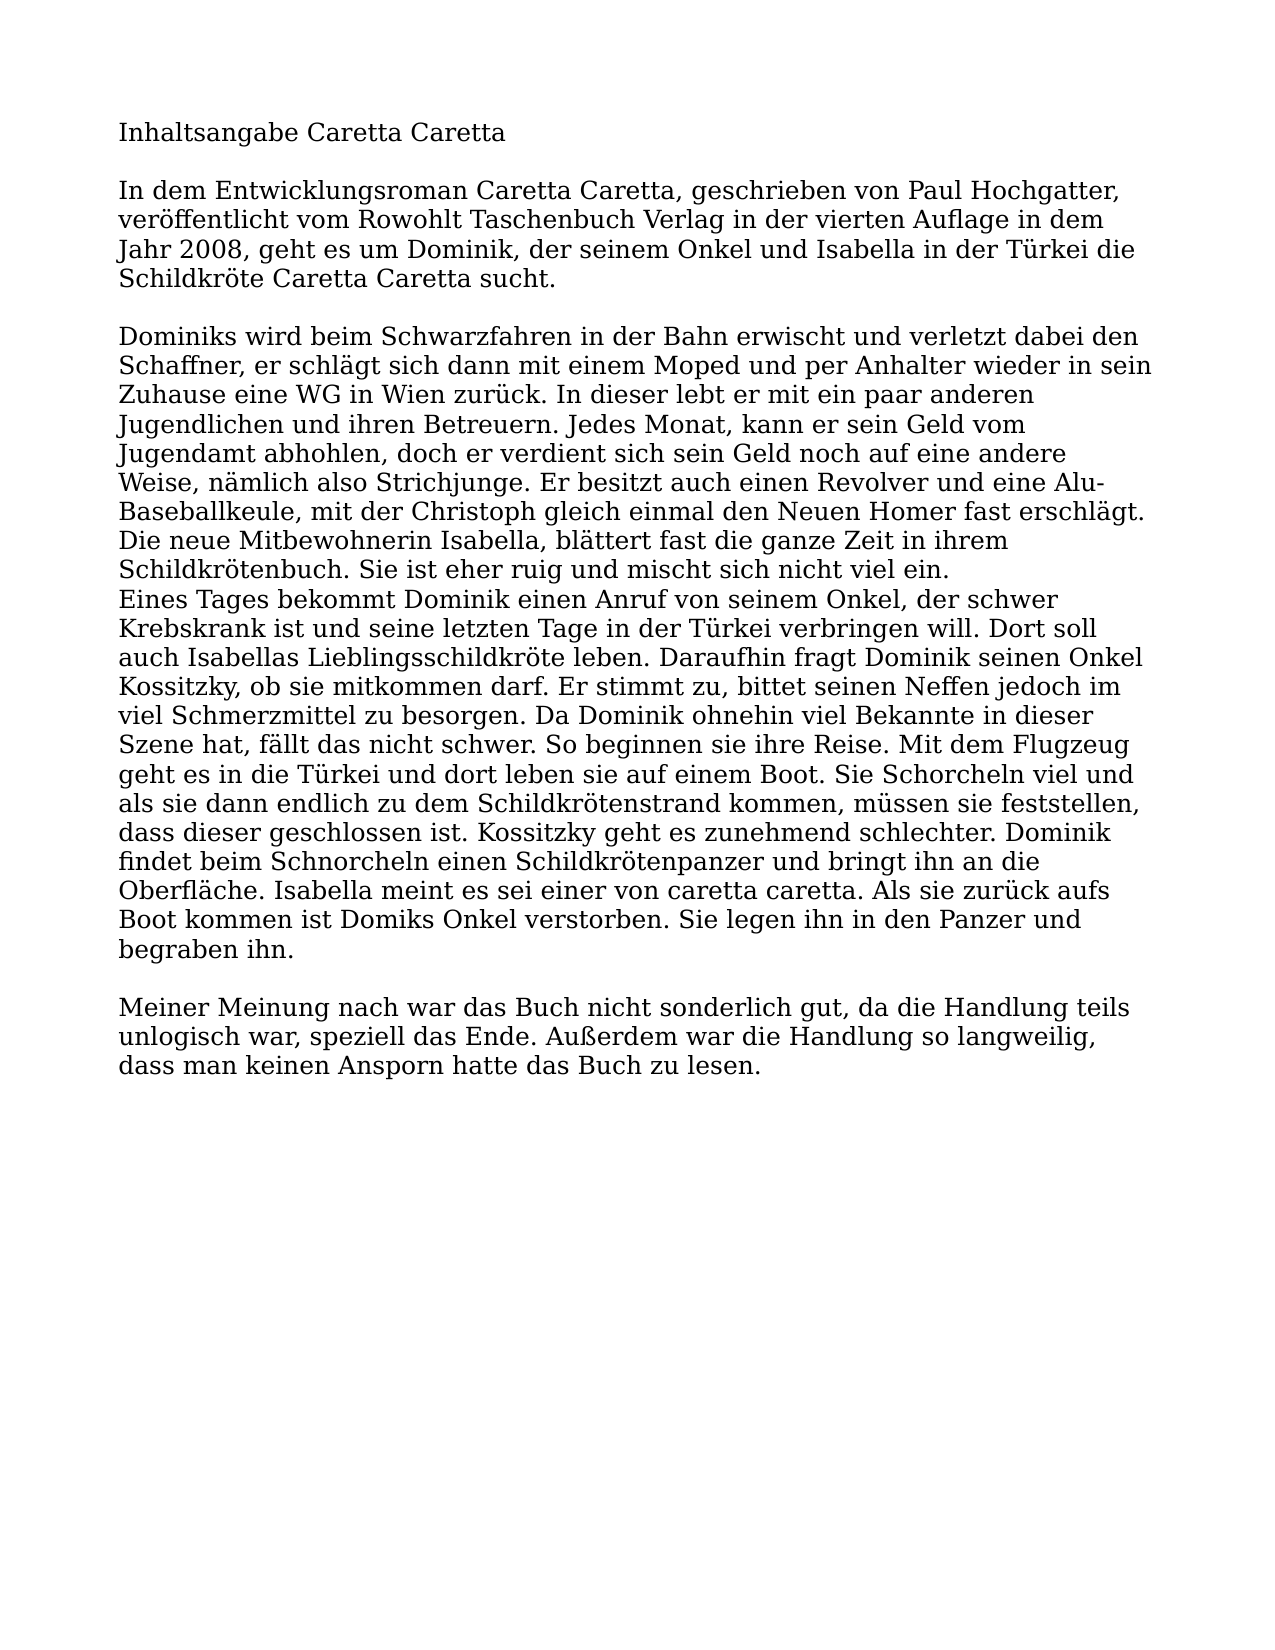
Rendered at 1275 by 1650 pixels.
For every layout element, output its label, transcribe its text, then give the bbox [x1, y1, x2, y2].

text Dominiks wird beim Schwarzfahren in der Bahn erwischt und verletzt dabei den Schaffner, er schlägt sich dann mit einem Moped und per Anhalter wieder in sein Zuhause eine WG in Wien zurück. In dieser lebt er mit ein paar anderen Jugendlichen und ihren Betreuern. Jedes Monat, kann er sein Geld vom Jugendamt abhohlen, doch er verdient sich sein Geld noch auf eine andere Weise, nämlich also Strichjunge. Er besitzt auch einen Revolver und eine Alu-Baseballkeule, mit der Christoph gleich einmal den Neuen Homer fast erschlägt. Die neue Mitbewohnerin Isabella, blättert fast die ganze Zeit in ihrem Schildkrötenbuch. Sie ist eher ruig und mischt sich nicht viel ein. [118, 322, 1157, 585]
text Eines Tages bekommt Dominik einen Anruf von seinem Onkel, der schwer Krebskrank ist und seine letzten Tage in der Türkei verbringen will. Dort soll auch Isabellas Lieblingsschildkröte leben. Daraufhin fragt Dominik seinen Onkel Kossitzky, ob sie mitkommen darf. Er stimmt zu, bittet seinen Neffen jedoch im viel Schmerzmittel zu besorgen. Da Dominik ohnehin viel Bekannte in dieser Szene hat, fällt das nicht schwer. So beginnen sie ihre Reise. Mit dem Flugzeug geht es in die Türkei und dort leben sie auf einem Boot. Sie Schorcheln viel und als sie dann endlich zu dem Schildkrötenstrand kommen, müssen sie feststellen, dass dieser geschlossen ist. Kossitzky geht es zunehmend schlechter. Dominik findet beim Schnorcheln einen Schildkrötenpanzer und bringt ihn an die Oberfläche. Isabella meint es sei einer von caretta caretta. Als sie zurück aufs Boot kommen ist Domiks Onkel verstorben. Sie legen ihn in den Panzer und begraben ihn. [118, 585, 1157, 964]
text Meiner Meinung nach war das Buch nicht sonderlich gut, da die Handlung teils unlogisch war, speziell das Ende. Außerdem war die Handlung so langweilig, dass man keinen Ansporn hatte das Buch zu lesen. [118, 993, 1157, 1081]
text In dem Entwicklungsroman Caretta Caretta, geschrieben von Paul Hochgatter, veröffentlicht vom Rowohlt Taschenbuch Verlag in der vierten Auflage in dem Jahr 2008, geht es um Dominik, der seinem Onkel und Isabella in der Türkei die Schildkröte Caretta Caretta sucht. [118, 176, 1157, 293]
text Inhaltsangabe Caretta Caretta [118, 118, 1157, 147]
